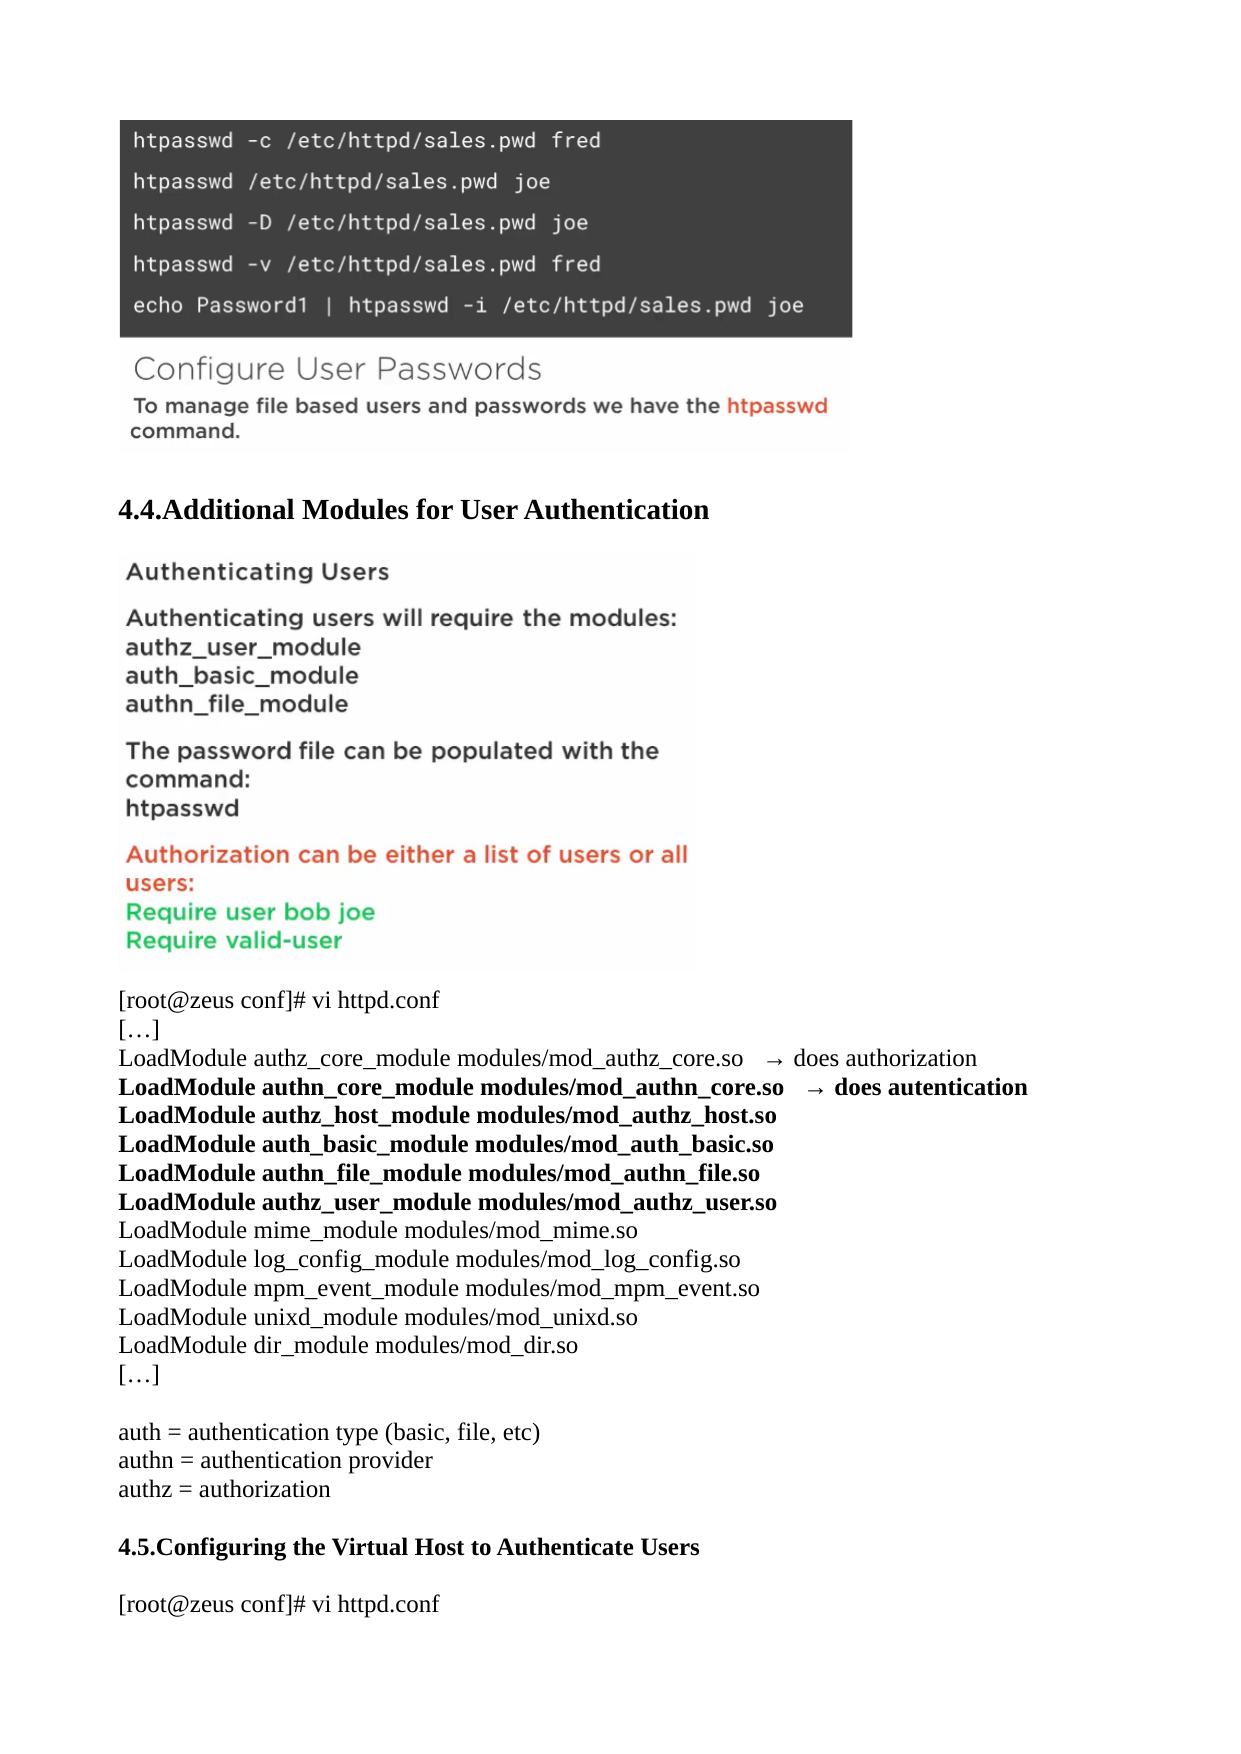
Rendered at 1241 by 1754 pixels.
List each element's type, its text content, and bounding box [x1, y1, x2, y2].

text […] [118, 1359, 1122, 1388]
text LoadModule dir_module modules/mod_dir.so [118, 1330, 1122, 1359]
text LoadModule auth_basic_module modules/mod_auth_basic.so [118, 1129, 1122, 1158]
text auth = authentication type (basic, file, etc) [118, 1417, 1122, 1445]
text 4.5.Configuring the Virtual Host to Authenticate Users [118, 1532, 1122, 1560]
text LoadModule unixd_module modules/mod_unixd.so [118, 1302, 1122, 1330]
text […] [118, 1014, 1122, 1043]
text LoadModule authz_core_module modules/mod_authz_core.so → does authorization [118, 1043, 1122, 1072]
text LoadModule log_config_module modules/mod_log_config.so [118, 1244, 1122, 1273]
text LoadModule mime_module modules/mod_mime.so [118, 1215, 1122, 1244]
text LoadModule authz_user_module modules/mod_authz_user.so [118, 1187, 1122, 1215]
text authz = authorization [118, 1474, 1122, 1503]
text LoadModule mpm_event_module modules/mod_mpm_event.so [118, 1273, 1122, 1302]
text [root@zeus conf]# vi httpd.conf [118, 985, 1122, 1014]
text 4.4.Additional Modules for User Authentication [118, 492, 1122, 525]
picture [118, 554, 698, 972]
text [root@zeus conf]# vi httpd.conf [118, 1589, 1122, 1618]
text LoadModule authn_core_module modules/mod_authn_core.so → does autentication [118, 1072, 1122, 1100]
text authn = authentication provider [118, 1445, 1122, 1474]
text LoadModule authn_file_module modules/mod_authn_file.so [118, 1158, 1122, 1187]
text LoadModule authz_host_module modules/mod_authz_host.so [118, 1100, 1122, 1129]
picture [119, 120, 853, 453]
